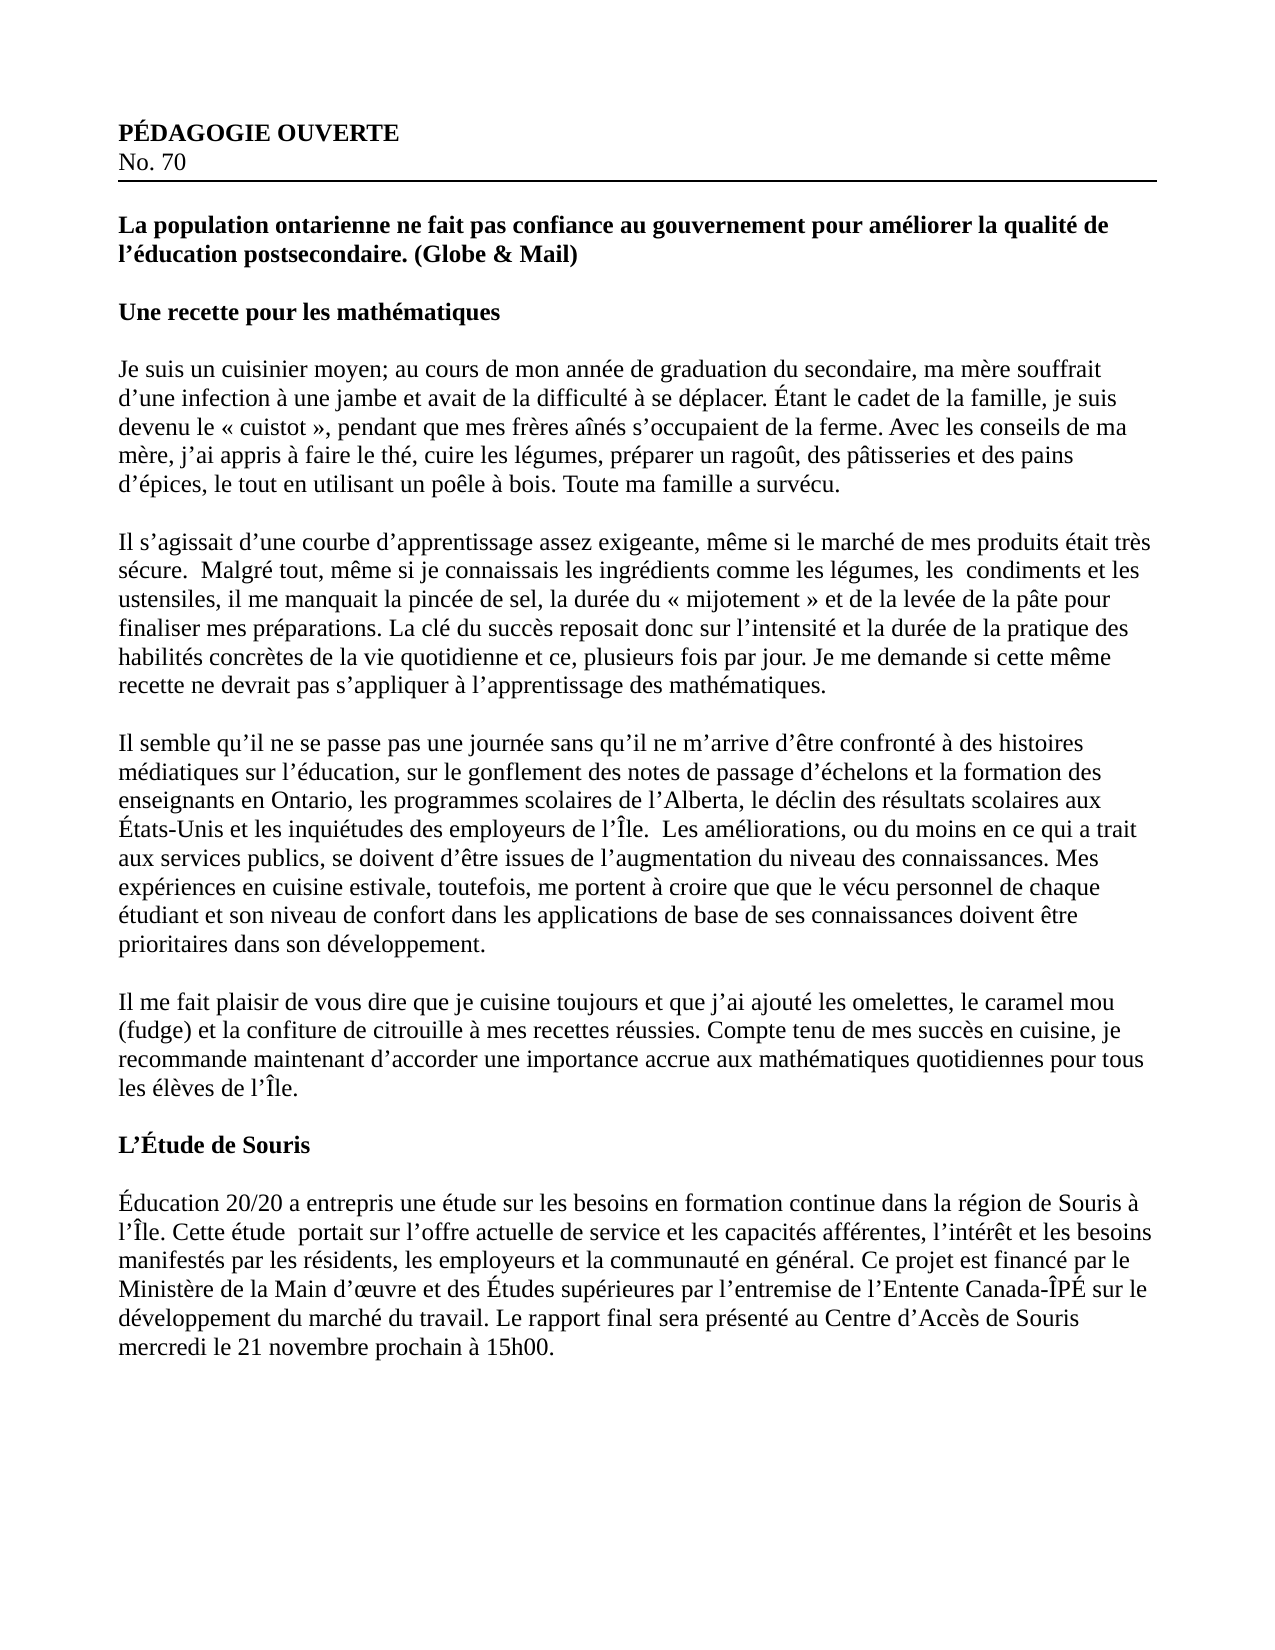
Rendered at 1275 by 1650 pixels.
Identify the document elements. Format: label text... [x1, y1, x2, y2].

text Une recette pour les mathématiques [118, 297, 1157, 326]
text Il me fait plaisir de vous dire que je cuisine toujours et que j’ai ajouté les omelettes, le caramel mou (fudge) et la confiture de citrouille à mes recettes réussies. Compte tenu de mes succès en cuisine, je recommande maintenant d’accorder une importance accrue aux mathématiques quotidiennes pour tous les élèves de l’Île. [118, 987, 1157, 1102]
text Éducation 20/20 a entrepris une étude sur les besoins en formation continue dans la région de Souris à l’Île. Cette étude portait sur l’offre actuelle de service et les capacités afférentes, l’intérêt et les besoins manifestés par les résidents, les employeurs et la communauté en général. Ce projet est financé par le Ministère de la Main d’œuvre et des Études supérieures par l’entremise de l’Entente Canada-ÎPÉ sur le développement du marché du travail. Le rapport final sera présenté au Centre d’Accès de Souris mercredi le 21 novembre prochain à 15h00. [118, 1188, 1157, 1361]
text PÉDAGOGIE OUVERTE [118, 118, 1157, 147]
text Il s’agissait d’une courbe d’apprentissage assez exigeante, même si le marché de mes produits était très sécure. Malgré tout, même si je connaissais les ingrédients comme les légumes, les condiments et les ustensiles, il me manquait la pincée de sel, la durée du « mijotement » et de la levée de la pâte pour finaliser mes préparations. La clé du succès reposait donc sur l’intensité et la durée de la pratique des habilités concrètes de la vie quotidienne et ce, plusieurs fois par jour. Je me demande si cette même recette ne devrait pas s’appliquer à l’apprentissage des mathématiques. [118, 527, 1157, 699]
text Je suis un cuisinier moyen; au cours de mon année de graduation du secondaire, ma mère souffrait d’une infection à une jambe et avait de la difficulté à se déplacer. Étant le cadet de la famille, je suis devenu le « cuistot », pendant que mes frères aînés s’occupaient de la ferme. Avec les conseils de ma mère, j’ai appris à faire le thé, cuire les légumes, préparer un ragoût, des pâtisseries et des pains d’épices, le tout en utilisant un poêle à bois. Toute ma famille a survécu. [118, 354, 1157, 498]
text La population ontarienne ne fait pas confiance au gouvernement pour améliorer la qualité de l’éducation postsecondaire. (Globe & Mail) [118, 211, 1157, 268]
text No. 70 [118, 147, 1157, 180]
text L’Étude de Souris [118, 1131, 1157, 1159]
text Il semble qu’il ne se passe pas une journée sans qu’il ne m’arrive d’être confronté à des histoires médiatiques sur l’éducation, sur le gonflement des notes de passage d’échelons et la formation des enseignants en Ontario, les programmes scolaires de l’Alberta, le déclin des résultats scolaires aux États-Unis et les inquiétudes des employeurs de l’Île. Les améliorations, ou du moins en ce qui a trait aux services publics, se doivent d’être issues de l’augmentation du niveau des connaissances. Mes expériences en cuisine estivale, toutefois, me portent à croire que que le vécu personnel de chaque étudiant et son niveau de confort dans les applications de base de ses connaissances doivent être prioritaires dans son développement. [118, 728, 1157, 958]
